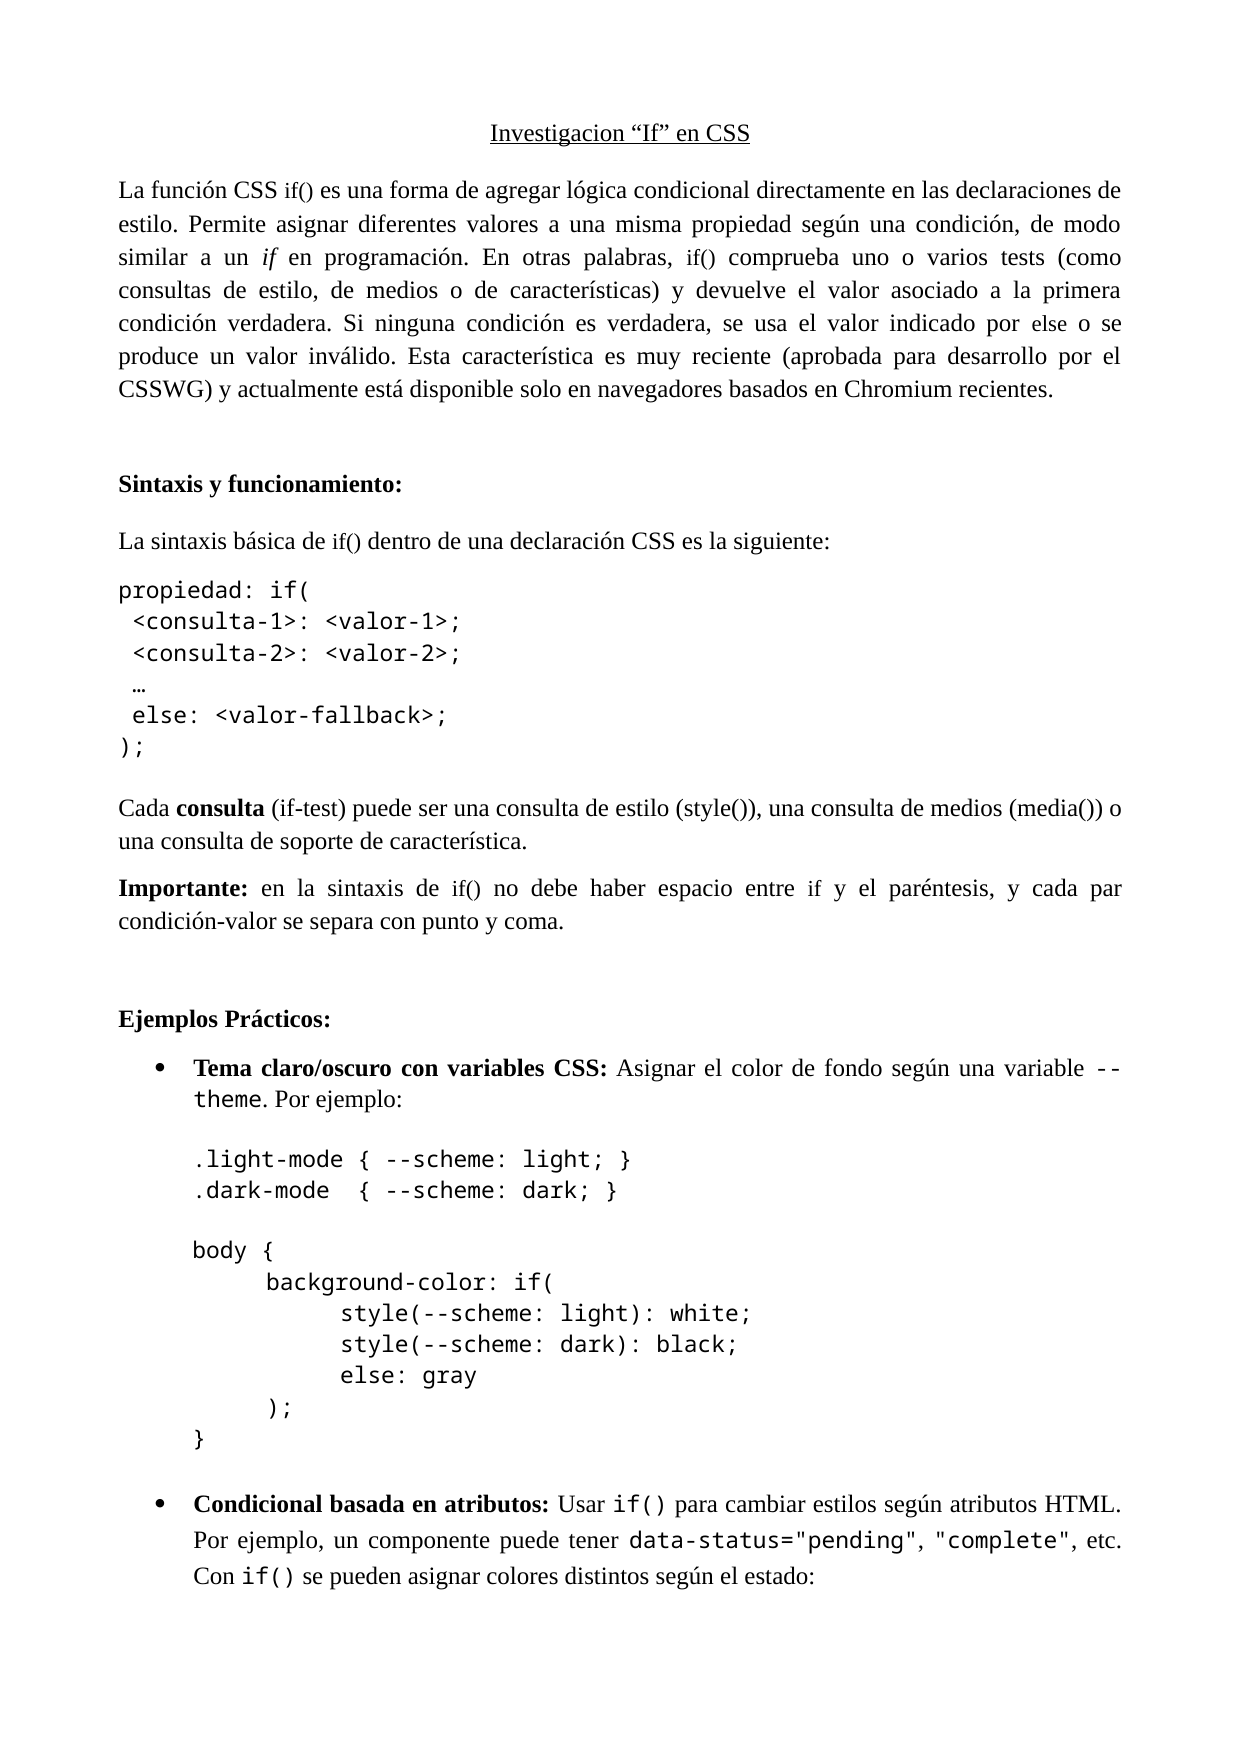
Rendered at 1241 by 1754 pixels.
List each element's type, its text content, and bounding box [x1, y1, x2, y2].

list Tema claro/oscuro con variables CSS: Asignar el color de fondo según una variable --theme. Por ejemplo: [156, 1052, 1122, 1114]
text La sintaxis básica de if() dentro de una declaración CSS es la siguiente: [118, 526, 1122, 555]
text Importante: en la sintaxis de if() no debe haber espacio entre if y el paréntesis, y cada par condición-valor se separa con punto y coma. [118, 873, 1122, 935]
text Sintaxis y funcionamiento: [118, 469, 1122, 498]
text propiedad: if( <consulta-1>: <valor-1>; <consulta-2>: <valor-2>; … else: <valor-fallback>; ); [118, 574, 1122, 762]
text .light-mode { --scheme: light; } .dark-mode { --scheme: dark; } body { background-color: if( style(--scheme: light): white; style(--scheme: dark): black; else: gray ); } [118, 1143, 1122, 1453]
text Ejemplos Prácticos: [118, 1004, 1122, 1033]
text Cada consulta (if-test) puede ser una consulta de estilo (style()), una consulta de medios (media()) o una consulta de soporte de característica. [118, 793, 1122, 854]
list Condicional basada en atributos: Usar if() para cambiar estilos según atributos HTML. Por ejemplo, un componente puede tener data-status="pending", "complete", etc. Con if() se pueden asignar colores distintos según el estado: [156, 1488, 1122, 1591]
text Investigacion “If” en CSS [118, 118, 1122, 147]
text La función CSS if() es una forma de agregar lógica condicional directamente en las declaraciones de estilo. Permite asignar diferentes valores a una misma propiedad según una condición, de modo similar a un if en programación. En otras palabras, if() comprueba uno o varios tests (como consultas de estilo, de medios o de características) y devuelve el valor asociado a la primera condición verdadera. Si ninguna condición es verdadera, se usa el valor indicado por else o se produce un valor inválido. Esta característica es muy reciente (aprobada para desarrollo por el CSSWG) y actualmente está disponible solo en navegadores basados en Chromium recientes. [118, 176, 1122, 402]
